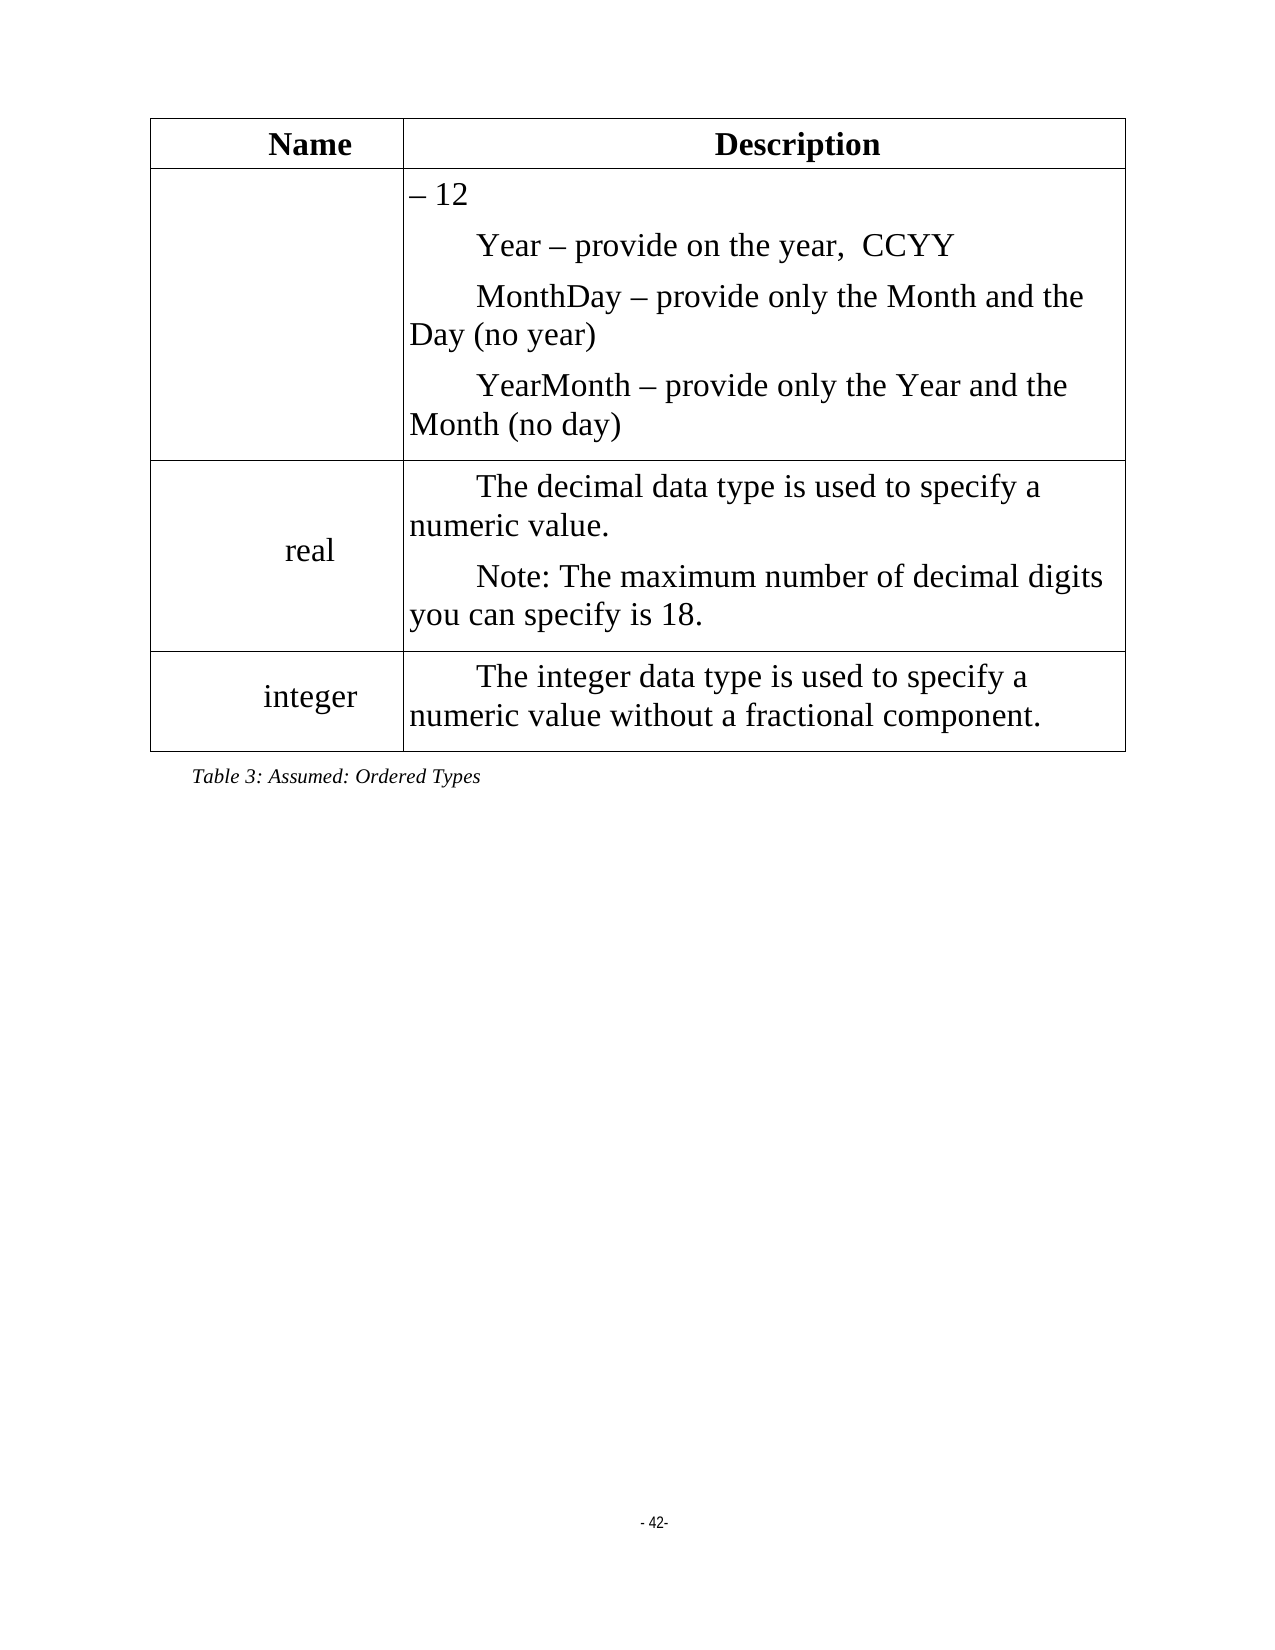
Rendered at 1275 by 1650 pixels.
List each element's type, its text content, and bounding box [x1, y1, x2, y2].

table_cell [151, 169, 403, 460]
text Table 3: Assumed: Ordered Types [150, 764, 1125, 788]
table_cell real [151, 461, 403, 651]
table_cell The integer data type is used to specify a numeric value without a fractional component. [404, 652, 1125, 751]
table_header Description [404, 119, 1125, 168]
table_cell – 12 Year – provide on the year, CCYY MonthDay – provide only the Month and the Day (no year) YearMonth – provide only the Year and the Month (no day) [404, 169, 1125, 460]
table_cell The decimal data type is used to specify a numeric value. Note: The maximum number of decimal digits you can specify is 18. [404, 461, 1125, 651]
table_header Name [151, 119, 403, 168]
table_cell integer [151, 652, 403, 751]
